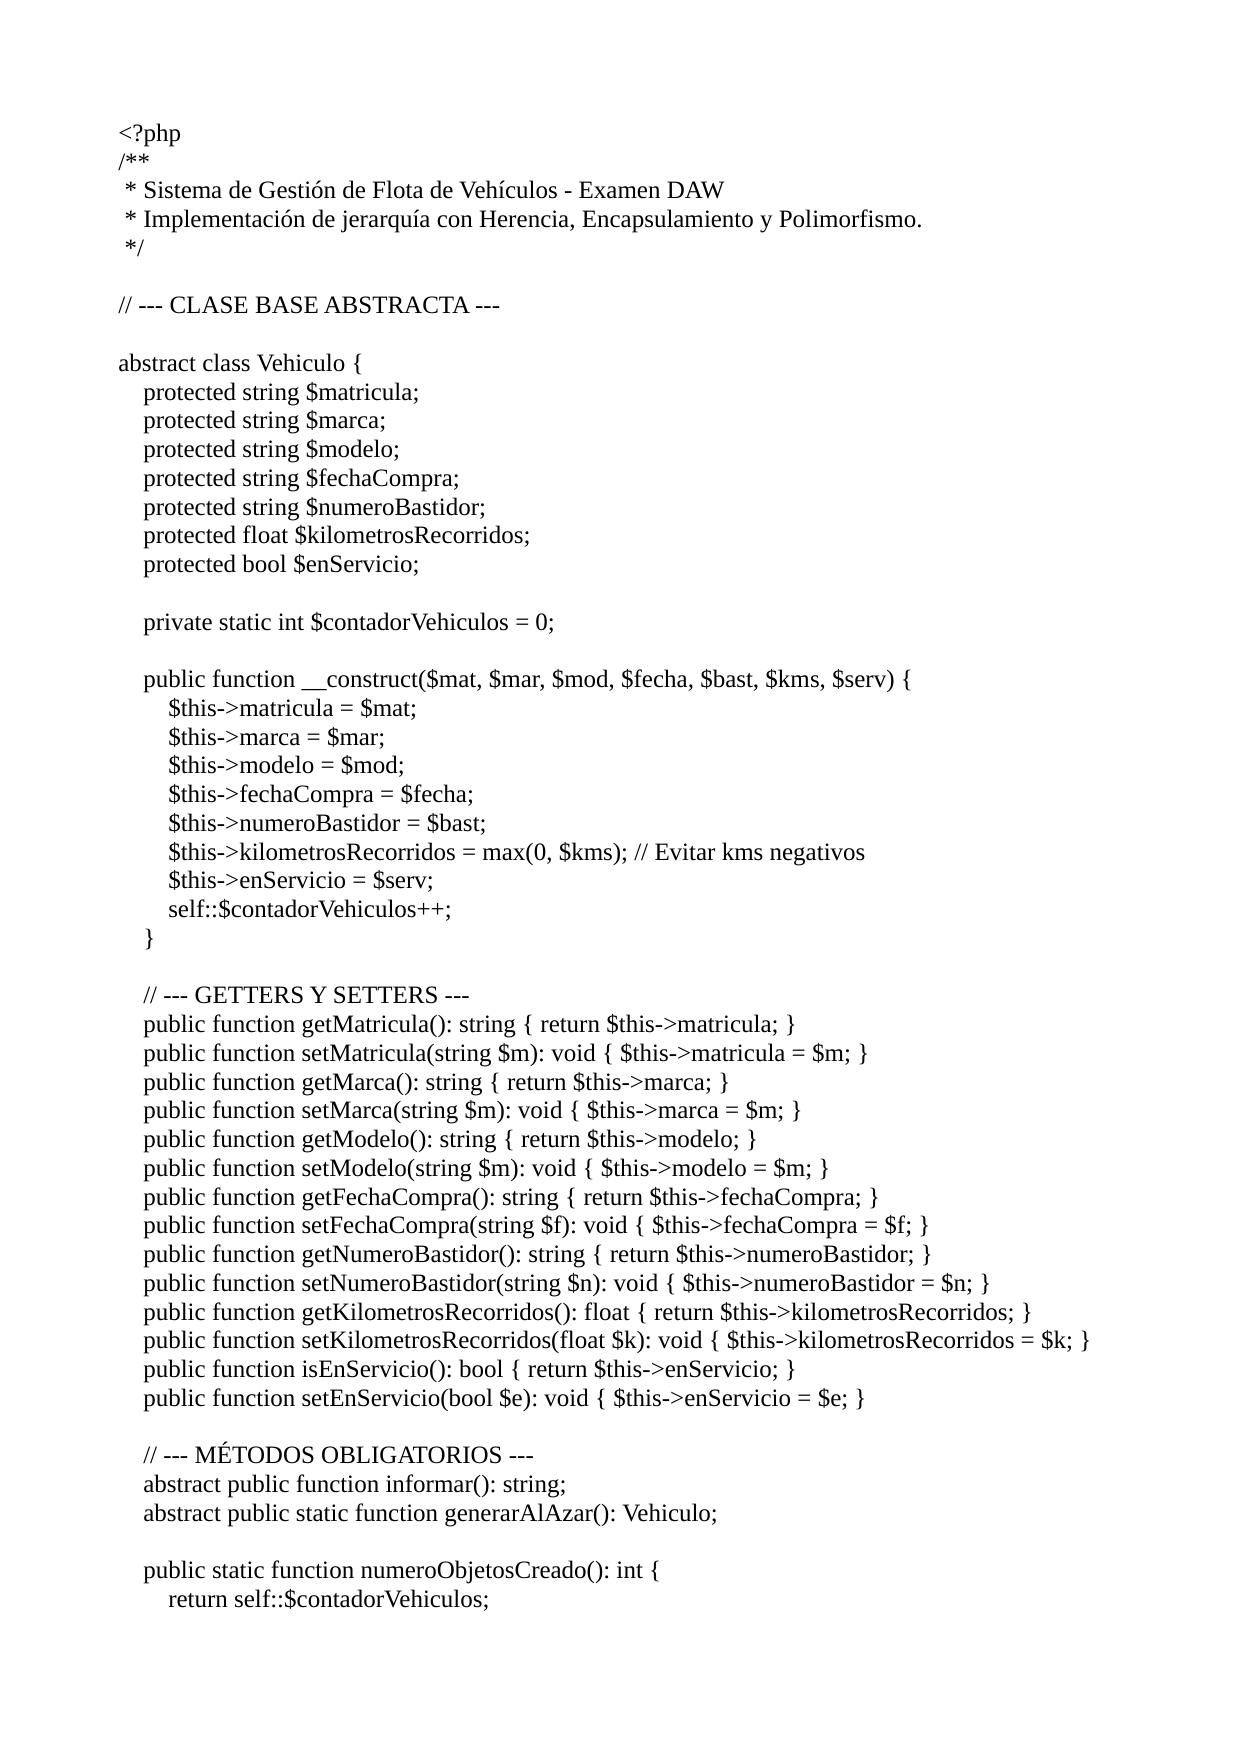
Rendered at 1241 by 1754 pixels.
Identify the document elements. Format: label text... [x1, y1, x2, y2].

text public function getKilometrosRecorridos(): float { return $this->kilometrosRecorridos; } [118, 1297, 1122, 1326]
text public function setModelo(string $m): void { $this->modelo = $m; } [118, 1153, 1122, 1182]
text self::$contadorVehiculos++; [118, 894, 1122, 923]
text public function __construct($mat, $mar, $mod, $fecha, $bast, $kms, $serv) { [118, 664, 1122, 693]
text protected string $marca; [118, 406, 1122, 434]
text $this->modelo = $mod; [118, 751, 1122, 779]
text private static int $contadorVehiculos = 0; [118, 607, 1122, 636]
text abstract public static function generarAlAzar(): Vehiculo; [118, 1498, 1122, 1527]
text public function setMarca(string $m): void { $this->marca = $m; } [118, 1096, 1122, 1124]
text $this->enServicio = $serv; [118, 866, 1122, 894]
text public function setMatricula(string $m): void { $this->matricula = $m; } [118, 1038, 1122, 1067]
text $this->fechaCompra = $fecha; [118, 779, 1122, 808]
text /** [118, 147, 1122, 176]
text public function getFechaCompra(): string { return $this->fechaCompra; } [118, 1182, 1122, 1211]
text public function getMarca(): string { return $this->marca; } [118, 1067, 1122, 1096]
text // --- CLASE BASE ABSTRACTA --- [118, 291, 1122, 319]
text // --- MÉTODOS OBLIGATORIOS --- [118, 1441, 1122, 1469]
text public function getMatricula(): string { return $this->matricula; } [118, 1009, 1122, 1038]
text public function getModelo(): string { return $this->modelo; } [118, 1124, 1122, 1153]
text // --- GETTERS Y SETTERS --- [118, 981, 1122, 1009]
text $this->matricula = $mat; [118, 693, 1122, 722]
text * Sistema de Gestión de Flota de Vehículos - Examen DAW [118, 176, 1122, 204]
text protected bool $enServicio; [118, 549, 1122, 578]
text } [118, 923, 1122, 952]
text public function setFechaCompra(string $f): void { $this->fechaCompra = $f; } [118, 1211, 1122, 1239]
text */ [118, 233, 1122, 262]
text * Implementación de jerarquía con Herencia, Encapsulamiento y Polimorfismo. [118, 204, 1122, 233]
text protected string $modelo; [118, 434, 1122, 463]
text protected string $fechaCompra; [118, 463, 1122, 492]
text protected string $matricula; [118, 377, 1122, 406]
text return self::$contadorVehiculos; [118, 1584, 1122, 1613]
text public function setKilometrosRecorridos(float $k): void { $this->kilometrosRecorridos = $k; } [118, 1326, 1122, 1354]
text abstract class Vehiculo { [118, 348, 1122, 377]
text protected string $numeroBastidor; [118, 492, 1122, 521]
text public function isEnServicio(): bool { return $this->enServicio; } [118, 1354, 1122, 1383]
text protected float $kilometrosRecorridos; [118, 521, 1122, 549]
text $this->marca = $mar; [118, 722, 1122, 751]
text $this->kilometrosRecorridos = max(0, $kms); // Evitar kms negativos [118, 837, 1122, 866]
text public function getNumeroBastidor(): string { return $this->numeroBastidor; } [118, 1239, 1122, 1268]
text abstract public function informar(): string; [118, 1469, 1122, 1498]
text public function setEnServicio(bool $e): void { $this->enServicio = $e; } [118, 1383, 1122, 1412]
text public static function numeroObjetosCreado(): int { [118, 1556, 1122, 1584]
text $this->numeroBastidor = $bast; [118, 808, 1122, 837]
text <?php [118, 118, 1122, 147]
text public function setNumeroBastidor(string $n): void { $this->numeroBastidor = $n; } [118, 1268, 1122, 1297]
